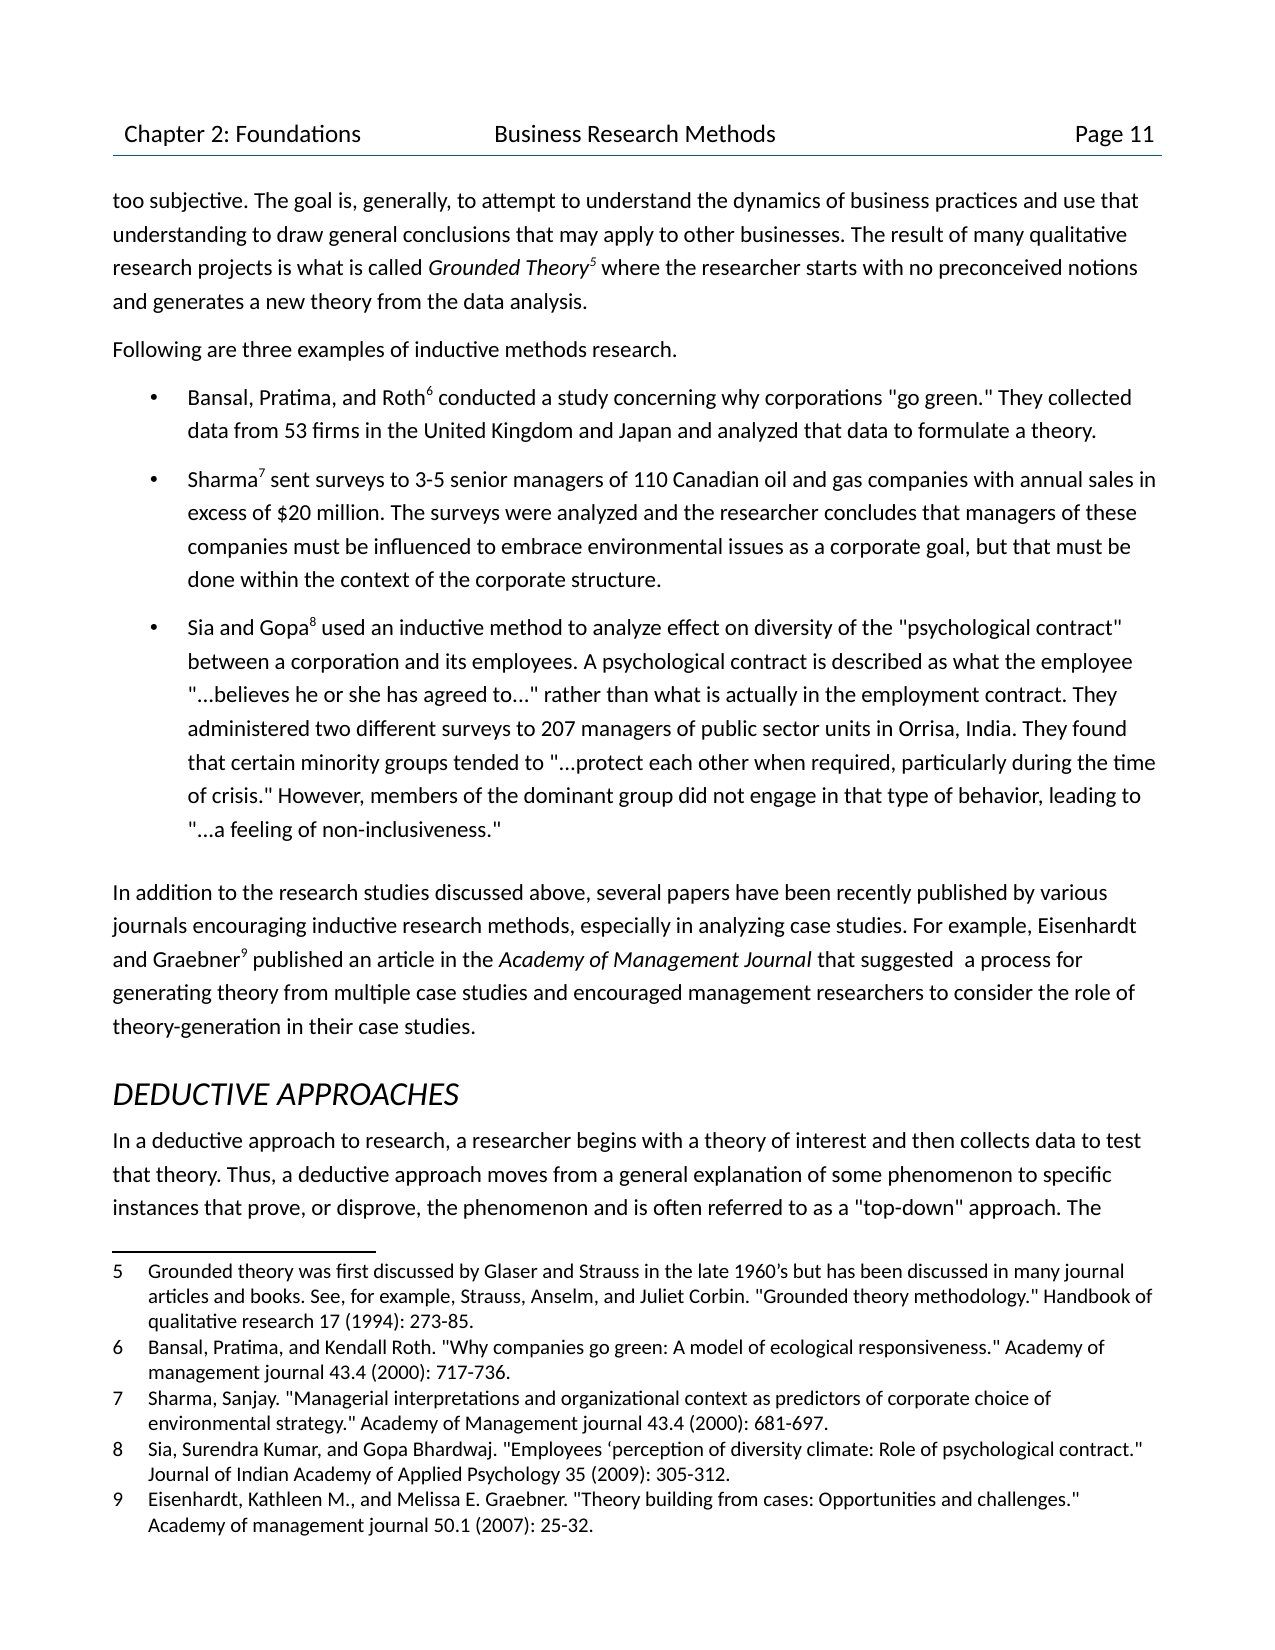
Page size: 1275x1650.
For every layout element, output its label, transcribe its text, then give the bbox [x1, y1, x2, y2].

text In addition to the research studies discussed above, several papers have been recently published by various journals encouraging inductive research methods, especially in analyzing case studies. For example, Eisenhardt and Graebner published an article in the Academy of Management Journal that suggested a process for generating theory from multiple case studies and encouraged management researchers to consider the role of theory-generation in their case studies. [112, 878, 1162, 1040]
text Grounded theory was first discussed by Glaser and Strauss in the late 1960’s but has been discussed in many journal articles and books. See, for example, Strauss, Anselm, and Juliet Corbin. "Grounded theory methodology." Handbook of qualitative research 17 (1994): 273-85. [112, 1258, 1162, 1334]
list Sia, Surendra Kumar, and Gopa Bhardwaj. "Employees ‘perception of diversity climate: Role of psychological contract." Journal of Indian Academy of Applied Psychology 35 (2009): 305-312. [112, 1436, 1162, 1487]
list Sia and Gopa used an inductive method to analyze effect on diversity of the "psychological contract" between a corporation and its employees. A psychological contract is described as what the employee "...believes he or she has agreed to..." rather than what is actually in the employment contract. They administered two different surveys to 207 managers of public sector units in Orrisa, India. They found that certain minority groups tended to "...protect each other when required, particularly during the time of crisis." However, members of the dominant group did not engage in that type of behavior, leading to "...a feeling of non-inclusiveness." [150, 613, 1162, 843]
list Bansal, Pratima, and Roth conducted a study concerning why corporations "go green." They collected data from 53 firms in the United Kingdom and Japan and analyzed that data to formulate a theory. [150, 383, 1162, 444]
text too subjective. The goal is, generally, to attempt to understand the dynamics of business practices and use that understanding to draw general conclusions that may apply to other businesses. The result of many qualitative research projects is what is called Grounded Theory where the researcher starts with no preconceived notions and generates a new theory from the data analysis. [112, 186, 1162, 315]
text Eisenhardt, Kathleen M., and Melissa E. Graebner. "Theory building from cases: Opportunities and challenges." Academy of management journal 50.1 (2007): 25-32. [112, 1487, 1162, 1537]
list Sharma sent surveys to 3-5 senior managers of 110 Canadian oil and gas companies with annual sales in excess of $20 million. The surveys were analyzed and the researcher concludes that managers of these companies must be influenced to embrace environmental issues as a corporate goal, but that must be done within the context of the corporate structure. [150, 465, 1162, 593]
text In a deductive approach to research, a researcher begins with a theory of interest and then collects data to test that theory. Thus, a deductive approach moves from a general explanation of some phenomenon to specific instances that prove, or disprove, the phenomenon and is often referred to as a "top-down" approach. The [112, 1126, 1162, 1222]
text Following are three examples of inductive methods research. [112, 335, 1162, 363]
list Bansal, Pratima, and Kendall Roth. "Why companies go green: A model of ecological responsiveness." Academy of management journal 43.4 (2000): 717-736. [112, 1334, 1162, 1385]
subtitle Deductive Approaches [112, 1073, 1162, 1114]
list Sharma, Sanjay. "Managerial interpretations and organizational context as predictors of corporate choice of environmental strategy." Academy of Management journal 43.4 (2000): 681-697. [112, 1385, 1162, 1436]
